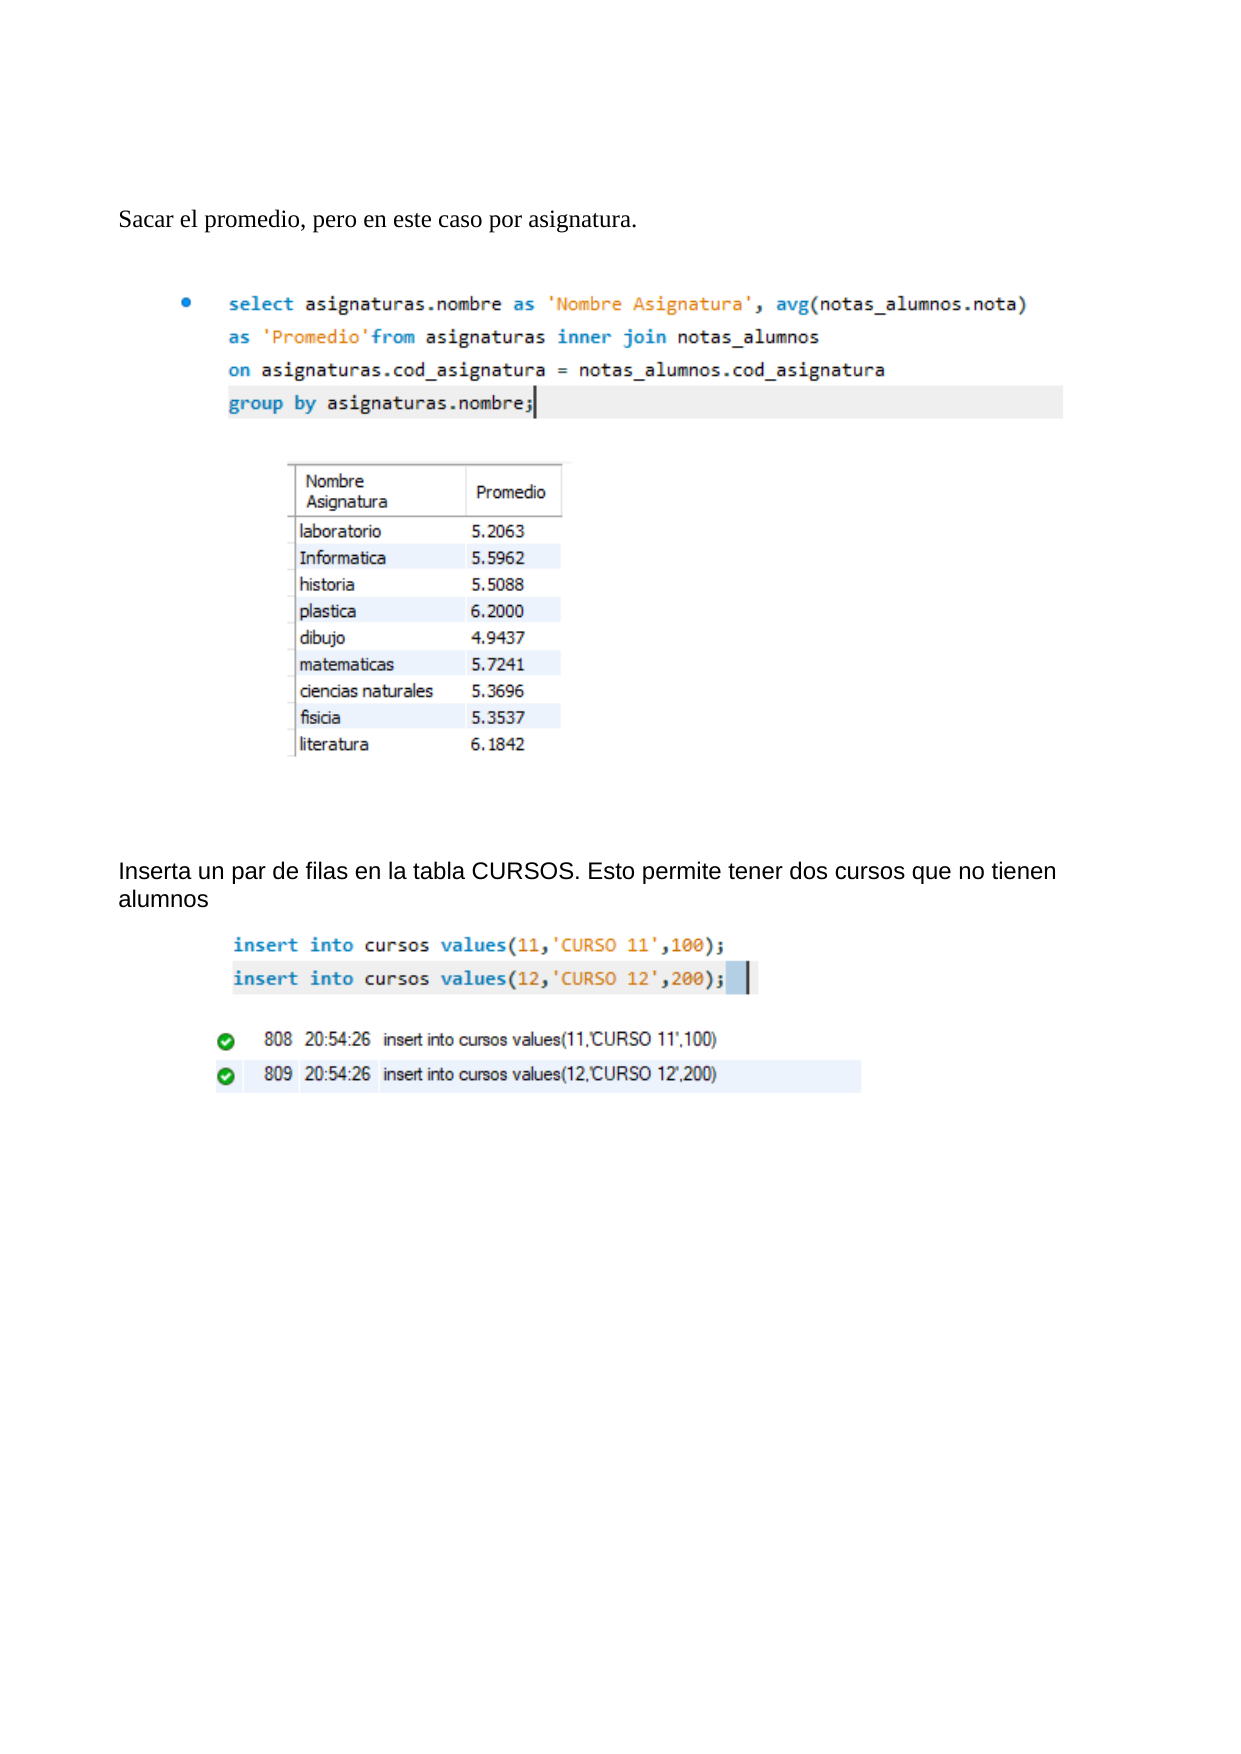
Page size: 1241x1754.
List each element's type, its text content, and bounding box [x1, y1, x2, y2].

picture [287, 461, 572, 771]
text Inserta un par de filas en la tabla CURSOS. Esto permite tener dos cursos que no tienen alumnos [118, 857, 1122, 912]
picture [216, 1024, 862, 1109]
picture [222, 923, 759, 1009]
picture [177, 290, 1064, 433]
list Sacar el promedio, pero en este caso por asignatura. [118, 204, 1122, 233]
